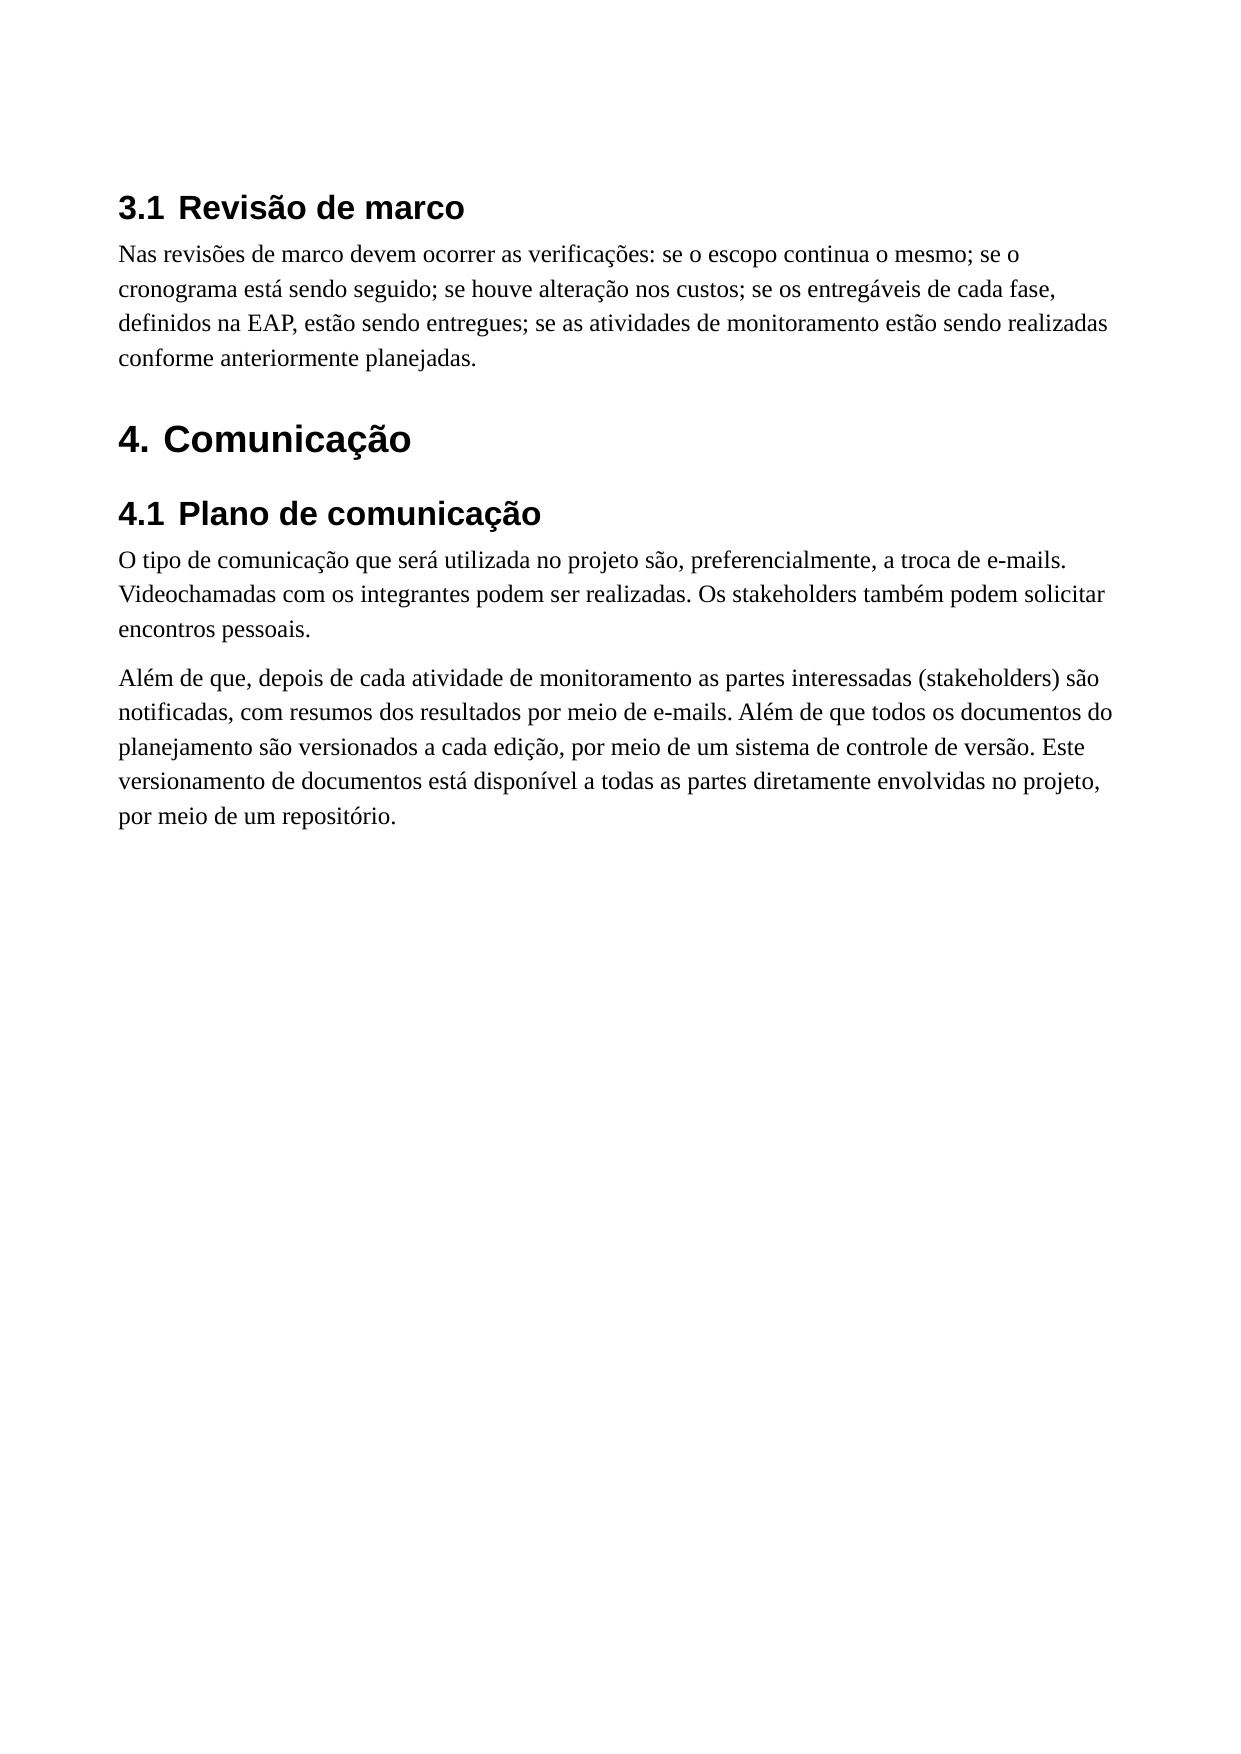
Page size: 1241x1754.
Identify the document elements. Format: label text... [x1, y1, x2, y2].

text O tipo de comunicação que será utilizada no projeto são, preferencialmente, a troca de e-mails. Videochamadas com os integrantes podem ser realizadas. Os stakeholders também podem solicitar encontros pessoais. [118, 545, 1122, 642]
subtitle Plano de comunicação [118, 494, 1122, 532]
subtitle Revisão de marco [118, 188, 1122, 227]
subtitle Comunicação [118, 417, 1122, 460]
text Nas revisões de marco devem ocorrer as verificações: se o escopo continua o mesmo; se o cronograma está sendo seguido; se houve alteração nos custos; se os entregáveis de cada fase, definidos na EAP, estão sendo entregues; se as atividades de monitoramento estão sendo realizadas conforme anteriormente planejadas. [118, 239, 1122, 371]
text Além de que, depois de cada atividade de monitoramento as partes interessadas (stakeholders) são notificadas, com resumos dos resultados por meio de e-mails. Além de que todos os documentos do planejamento são versionados a cada edição, por meio de um sistema de controle de versão. Este versionamento de documentos está disponível a todas as partes diretamente envolvidas no projeto, por meio de um repositório. [118, 663, 1122, 829]
